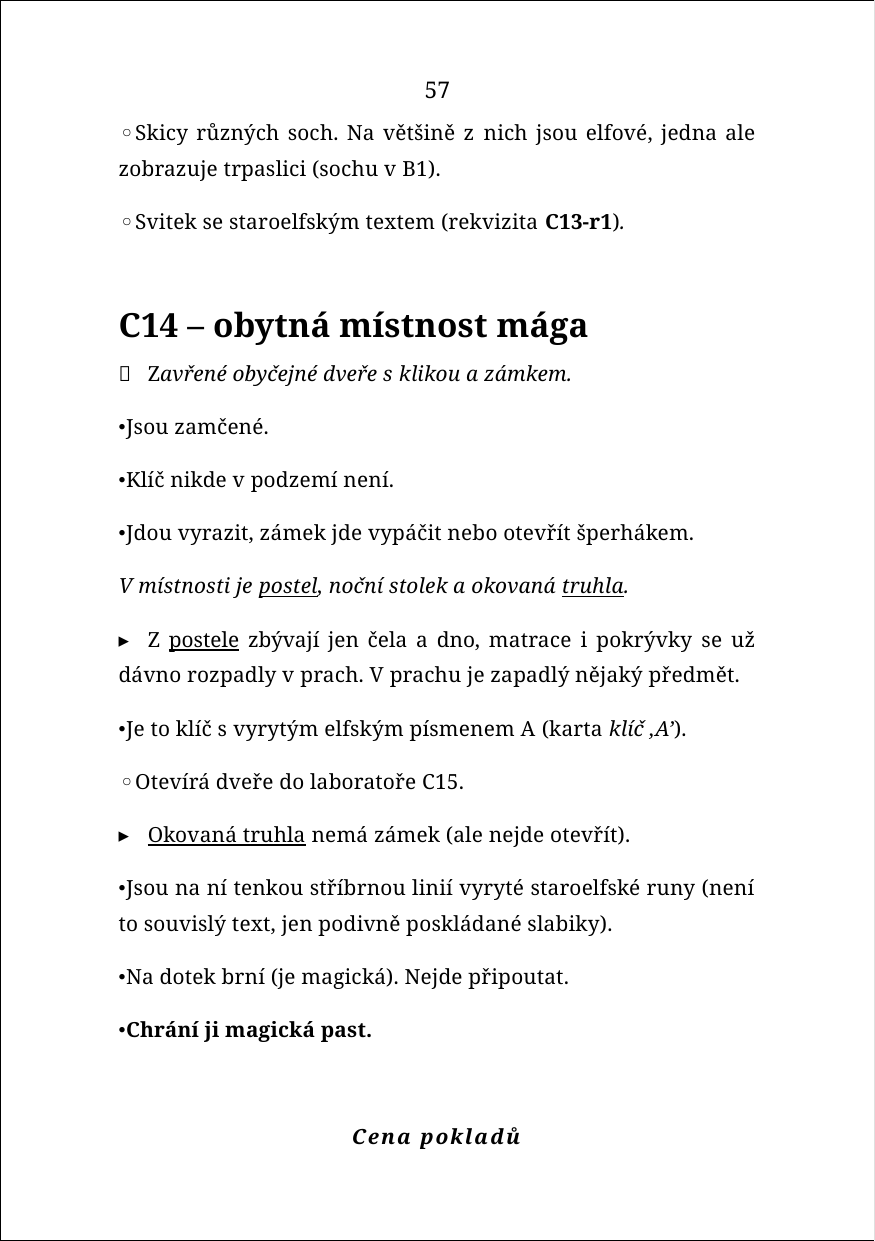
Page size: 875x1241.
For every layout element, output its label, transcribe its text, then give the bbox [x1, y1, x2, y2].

text 🚪 Zavřené obyčejné dveře s⁠ klikou a⁠ zámkem. [118, 359, 756, 387]
subtitle C14 – obytná místnost mága [118, 302, 756, 347]
list Svitek se staroelfským textem (rekvizita C13-r1). [118, 207, 756, 235]
list Na dotek brní (je magická). Nejde připoutat. [118, 962, 756, 991]
text ▸ Z⁠ postele zbývají jen čela a⁠ dno, matrace i⁠ pokrývky se už dávno rozpadly v⁠ prach. V⁠ prachu je zapadlý nějaký předmět. [118, 625, 756, 689]
text ▸ Okovaná truhla nemá zámek (ale nejde otevřít). [118, 820, 756, 848]
text V⁠ místnosti je postel, noční stolek a⁠ okovaná truhla. [118, 572, 756, 600]
list Klíč nikde v⁠ podzemí není. [118, 465, 756, 494]
list Jsou na ní tenkou stříbrnou linií vyryté staroelfské runy (není to souvislý text, jen podivně poskládané slabiky). [118, 873, 756, 937]
list Jdou vyrazit, zámek jde vypáčit nebo otevřít šperhákem. [118, 518, 756, 547]
list Skicy různých soch. Na většině z⁠ nich jsou elfové, jedna ale zobrazuje trpaslici (sochu v⁠ B1). [118, 118, 756, 182]
list Jsou zamčené. [118, 412, 756, 440]
list Je to klíč s⁠ vyrytým elfským písmenem A⁠ (karta klíč ‚A’). [118, 714, 756, 742]
list Chrání ji magická past. [118, 1015, 756, 1044]
list Otevírá dveře do laboratoře C15. [118, 767, 756, 795]
